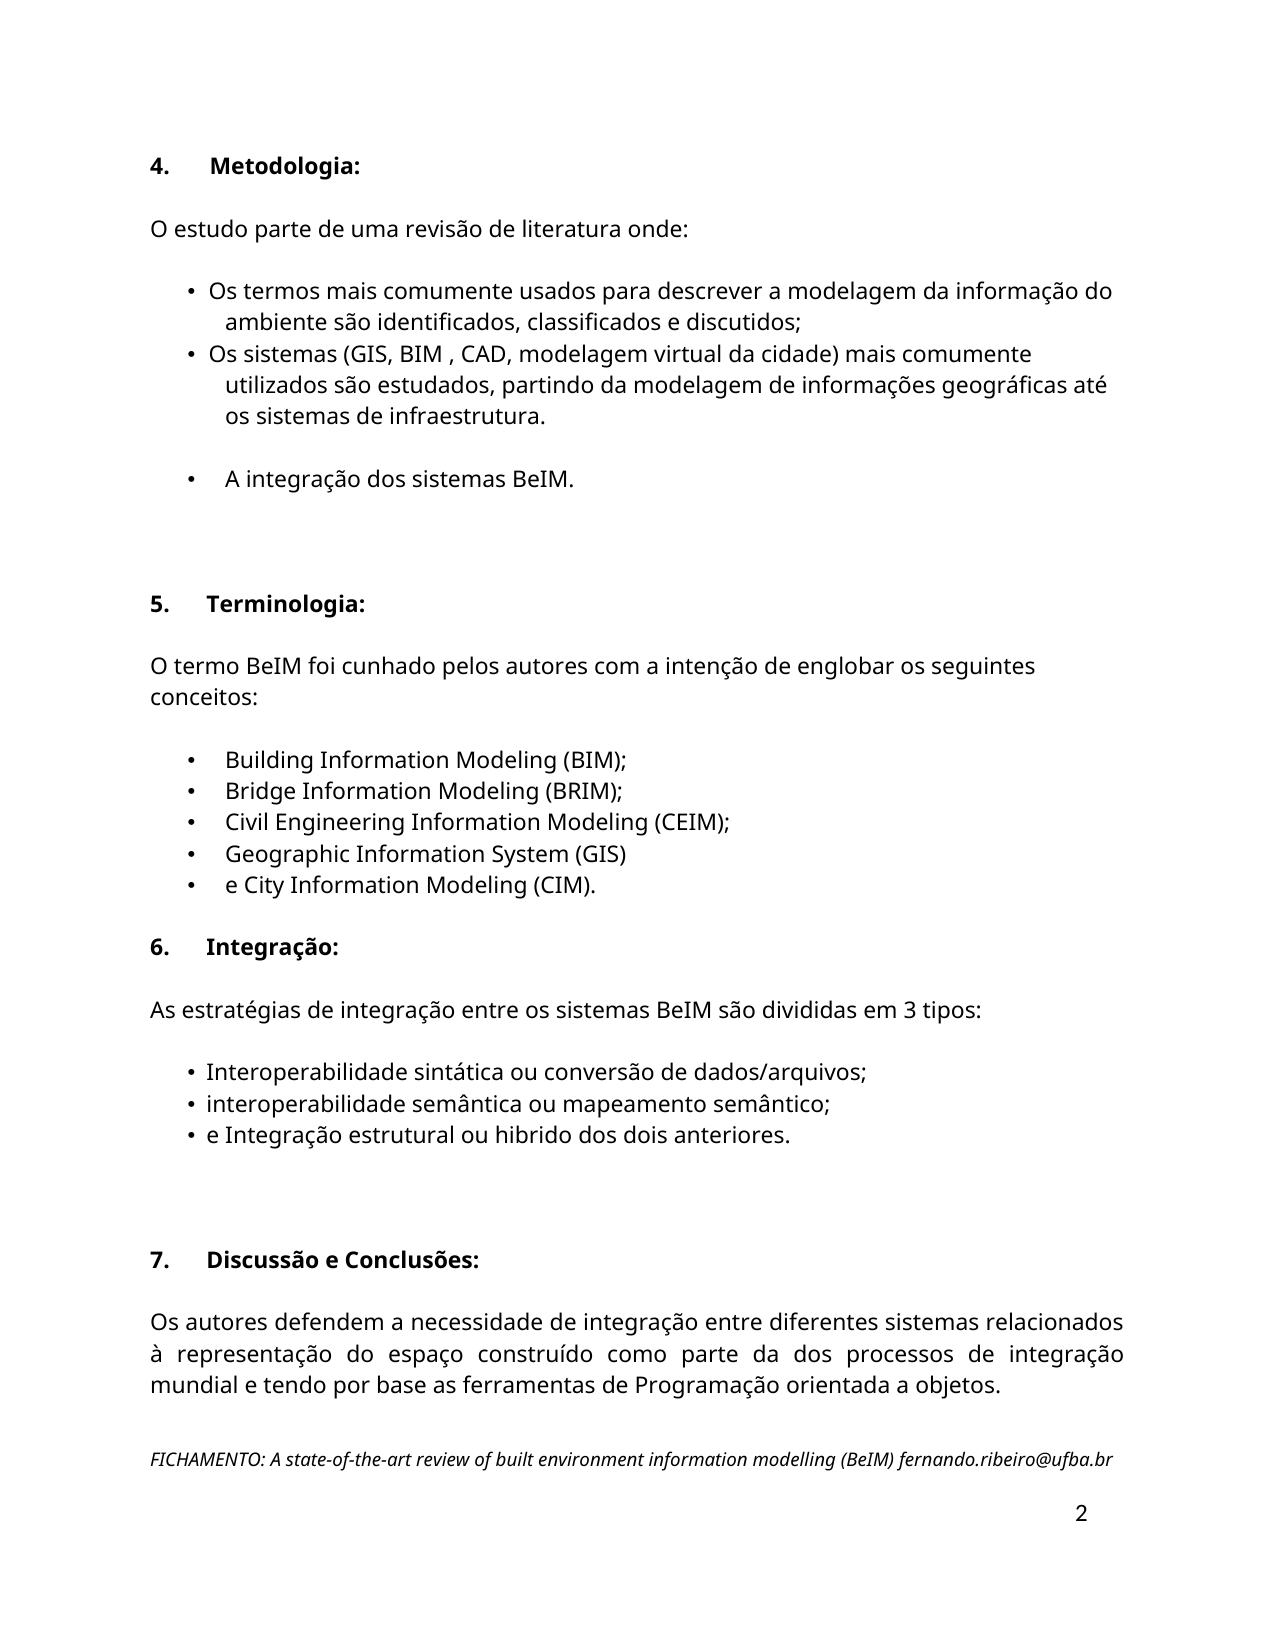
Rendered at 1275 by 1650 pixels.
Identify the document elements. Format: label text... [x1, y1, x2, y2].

list e Integração estrutural ou hibrido dos dois anteriores. [187, 1119, 1125, 1150]
list A integração dos sistemas BeIM. [187, 462, 1125, 494]
list Civil Engineering Information Modeling (CEIM); [187, 806, 1125, 837]
text As estratégias de integração entre os sistemas BeIM são divididas em 3 tipos: [150, 994, 1125, 1025]
text 5. Terminologia: [150, 587, 1125, 619]
list Interoperabilidade sintática ou conversão de dados/arquivos; [187, 1056, 1125, 1087]
list Geographic Information System (GIS) [187, 837, 1125, 869]
text O termo BeIM foi cunhado pelos autores com a intenção de englobar os seguintes conceitos: [150, 650, 1125, 712]
list Os sistemas (GIS, BIM , CAD, modelagem virtual da cidade) mais comumente utilizados são estudados, partindo da modelagem de informações geográficas até os sistemas de infraestrutura. [187, 337, 1125, 431]
text 4. Metodologia: [150, 150, 1125, 181]
text Os autores defendem a necessidade de integração entre diferentes sistemas relacionados à representação do espaço construído como parte da dos processos de integração mundial e tendo por base as ferramentas de Programação orientada a objetos. [150, 1306, 1125, 1400]
text O estudo parte de uma revisão de literatura onde: [150, 212, 1125, 244]
list Bridge Information Modeling (BRIM); [187, 775, 1125, 806]
list Os termos mais comumente usados para descrever a modelagem da informação do ambiente são identificados, classificados e discutidos; [187, 275, 1125, 337]
list Building Information Modeling (BIM); [187, 744, 1125, 775]
list interoperabilidade semântica ou mapeamento semântico; [187, 1087, 1125, 1119]
text 6. Integração: [150, 931, 1125, 962]
list e City Information Modeling (CIM). [187, 869, 1125, 900]
text 7. Discussão e Conclusões: [150, 1244, 1125, 1275]
